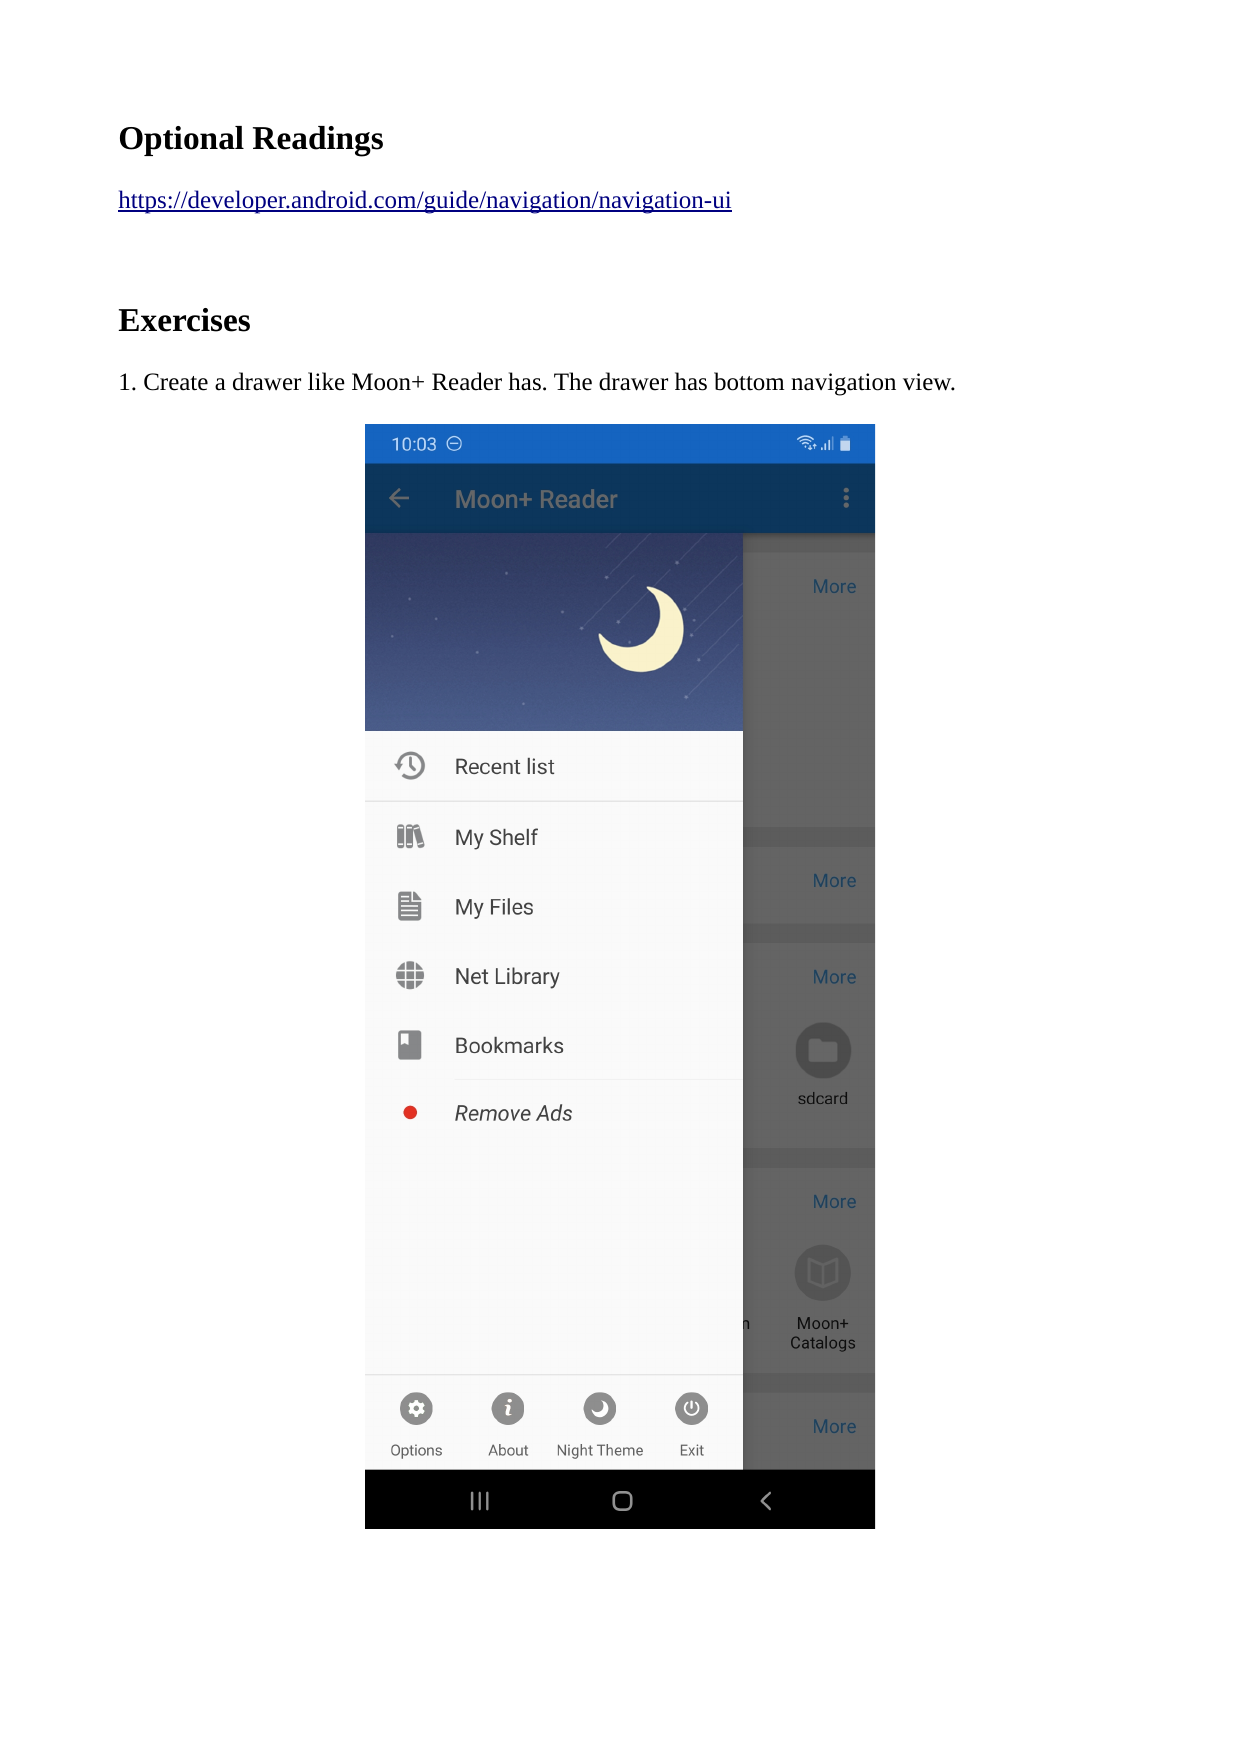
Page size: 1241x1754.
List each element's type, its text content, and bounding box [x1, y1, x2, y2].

text https://developer.android.com/guide/navigation/navigation-ui [118, 185, 1122, 214]
text Optional Readings [118, 118, 1122, 156]
text Exercises [118, 300, 1122, 338]
picture [365, 424, 876, 1529]
text 1. Create a drawer like Moon+ Reader has. The drawer has bottom navigation view. [118, 367, 1122, 396]
